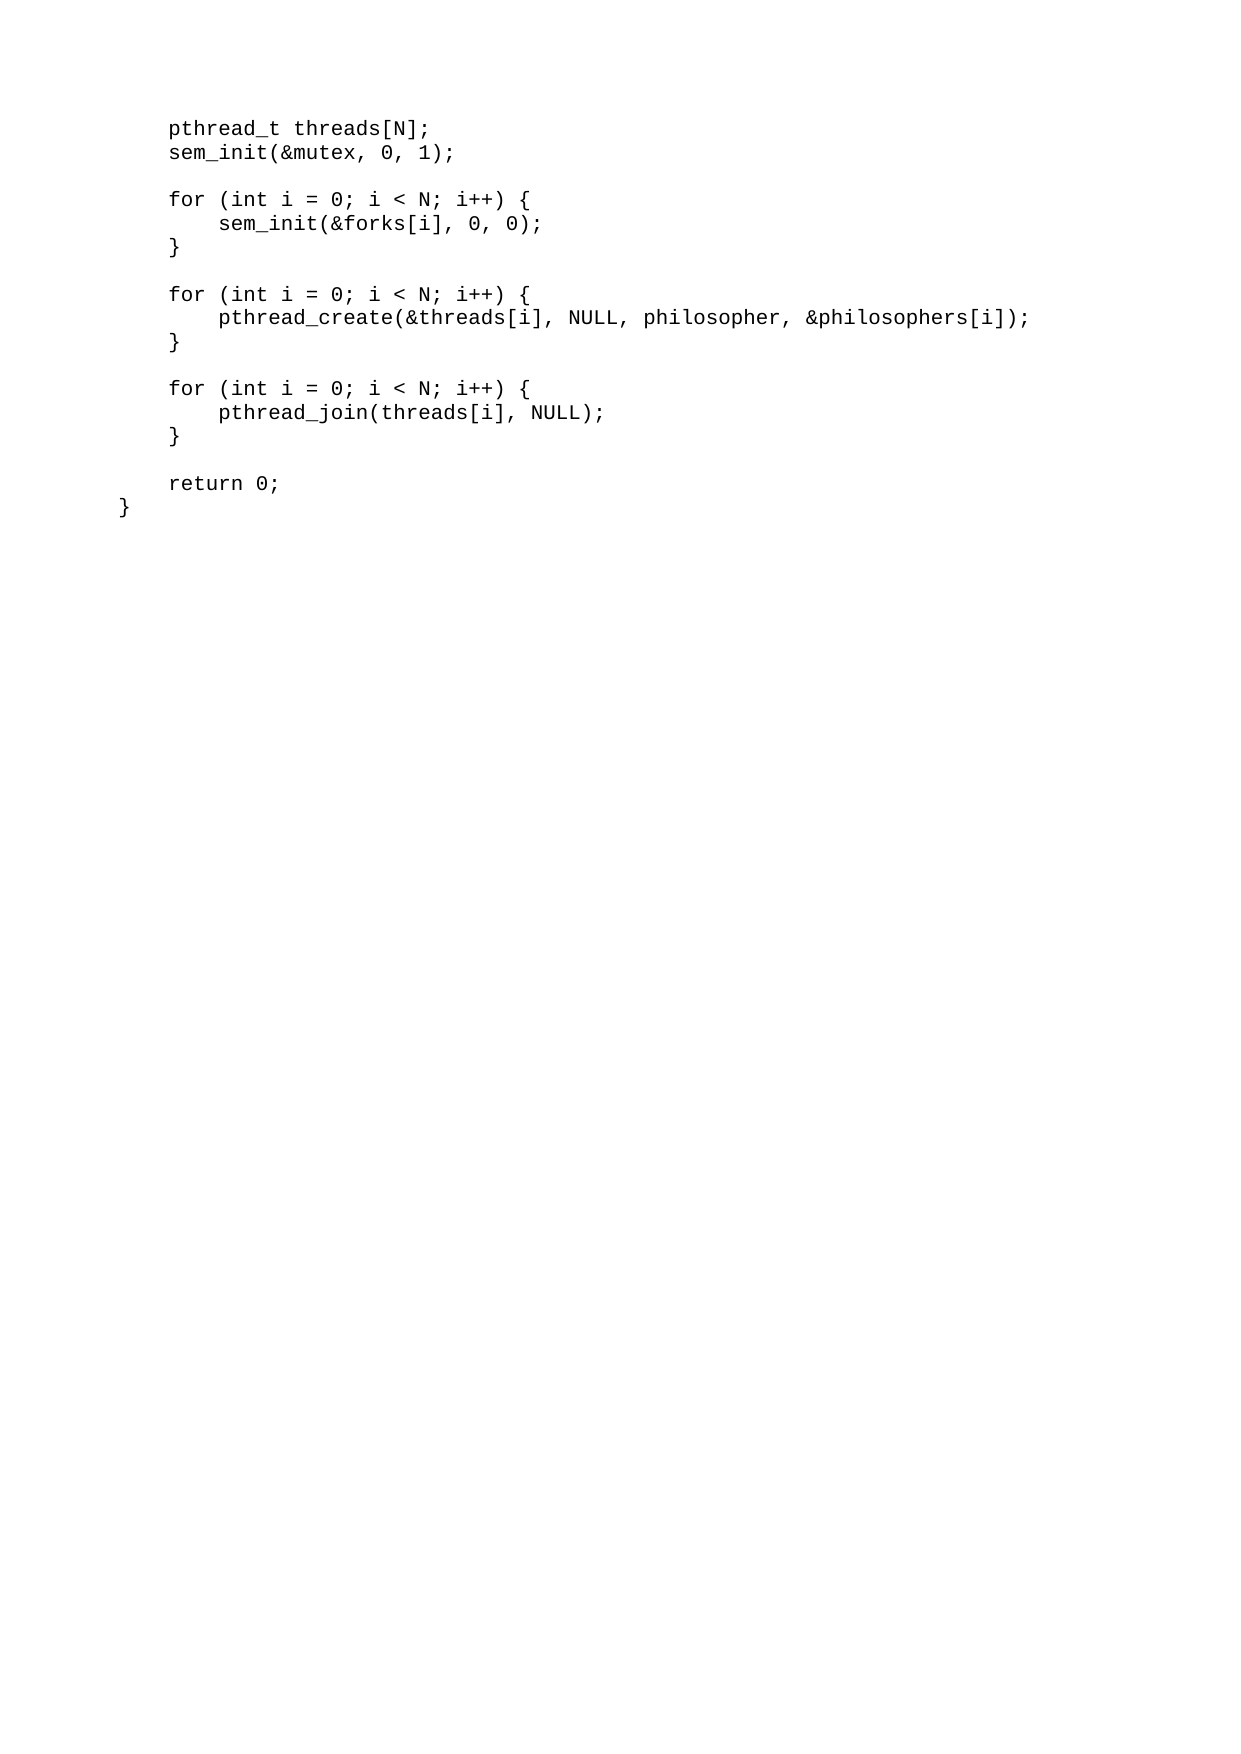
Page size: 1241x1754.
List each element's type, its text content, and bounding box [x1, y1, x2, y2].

text } [118, 426, 1122, 449]
text } [118, 331, 1122, 354]
text pthread_t threads[N]; [118, 118, 1122, 142]
text } [118, 236, 1122, 260]
text for (int i = 0; i < N; i++) { [118, 284, 1122, 307]
text pthread_create(&threads[i], NULL, philosopher, &philosophers[i]); [118, 307, 1122, 331]
text pthread_join(threads[i], NULL); [118, 402, 1122, 426]
text return 0; [118, 473, 1122, 496]
text } [118, 496, 1122, 520]
text for (int i = 0; i < N; i++) { [118, 378, 1122, 402]
text sem_init(&mutex, 0, 1); [118, 142, 1122, 165]
text for (int i = 0; i < N; i++) { [118, 189, 1122, 213]
text sem_init(&forks[i], 0, 0); [118, 213, 1122, 236]
